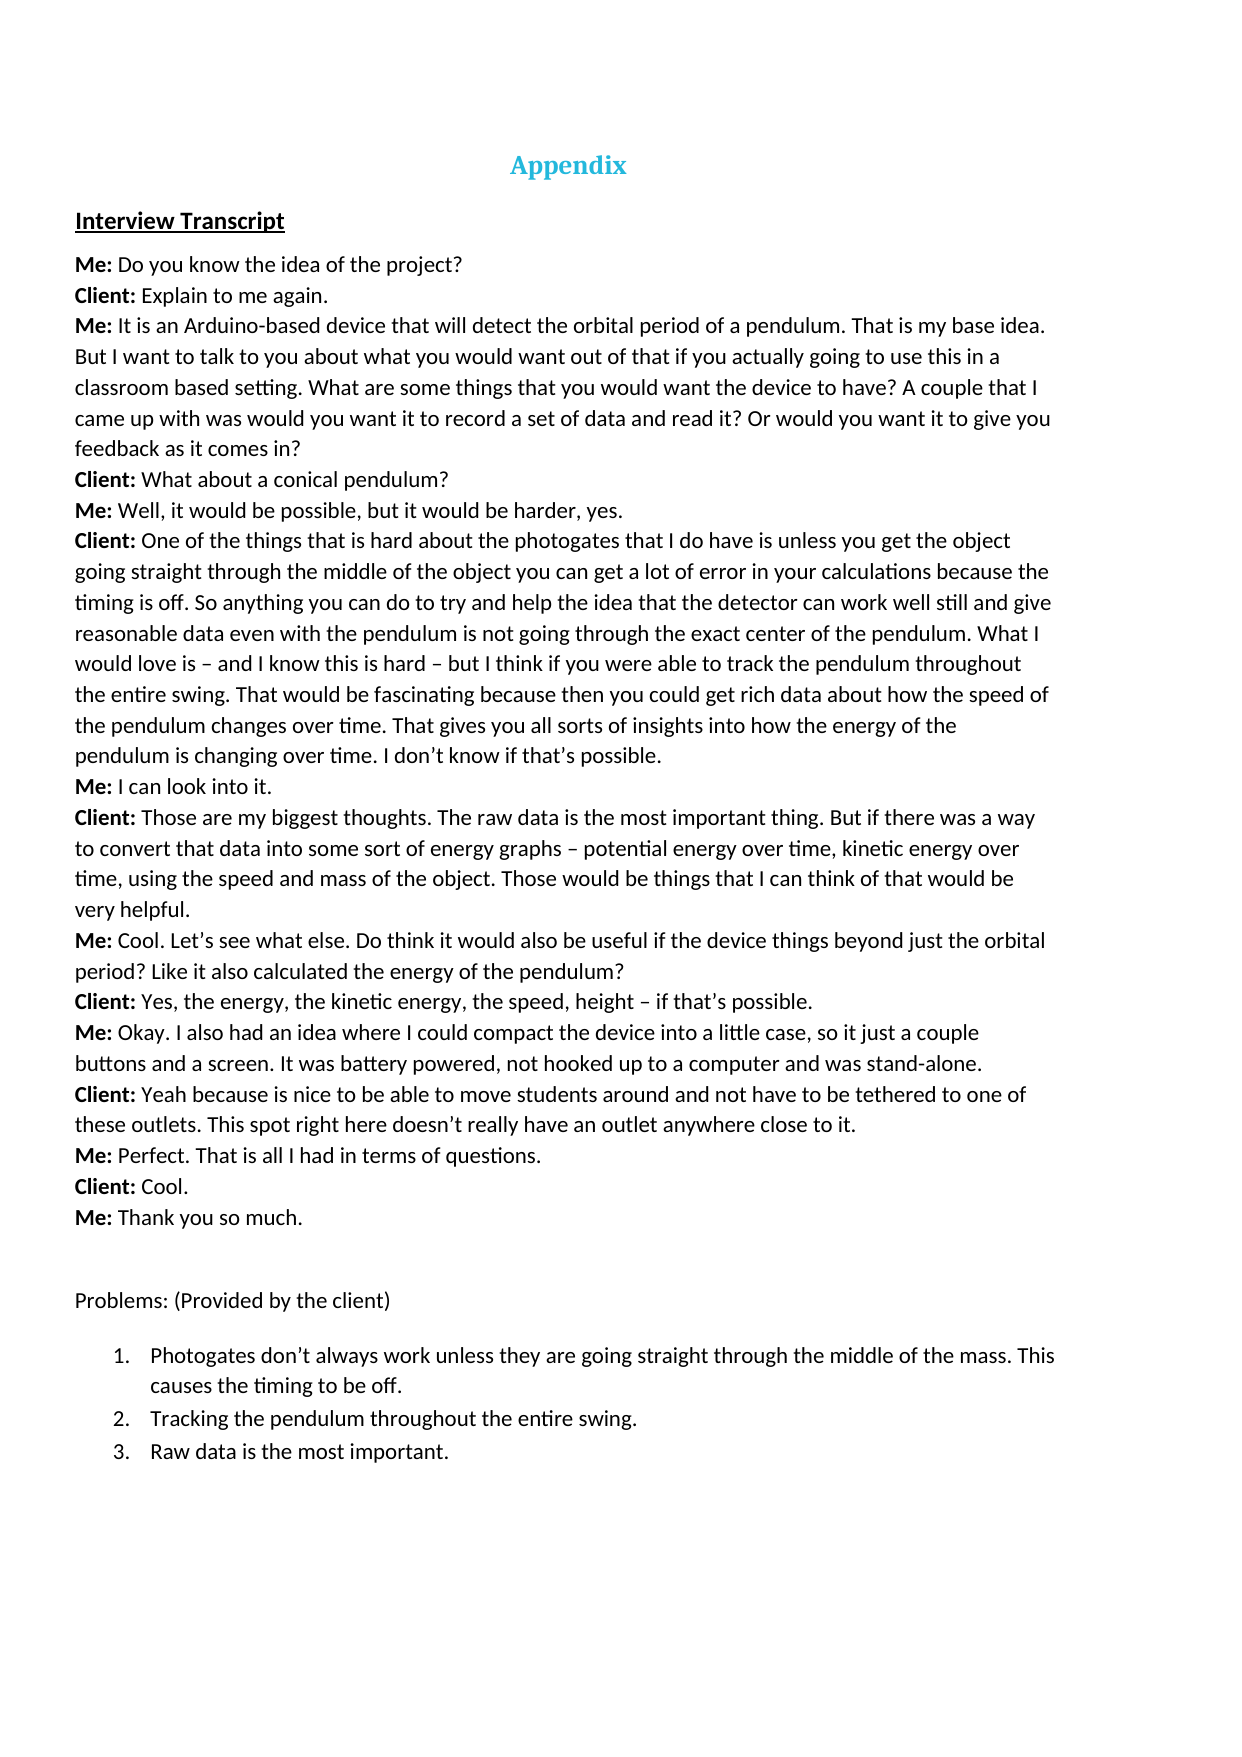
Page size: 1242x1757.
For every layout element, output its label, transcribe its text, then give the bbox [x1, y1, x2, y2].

text Client: What about a conical pendulum? [74, 465, 1056, 493]
text Me: Do you know the idea of the project? [74, 250, 1056, 278]
text Me: Thank you so much. [74, 1203, 1056, 1231]
text Client: Explain to me again. [74, 281, 1056, 309]
text Problems: (Provided by the client) [74, 1286, 1056, 1314]
text Me: I can look into it. [74, 772, 1056, 800]
text Appendix [86, 150, 1056, 181]
text Me: Perfect. That is all I had in terms of questions. [74, 1141, 1056, 1169]
text Me: Cool. Let’s see what else. Do think it would also be useful if the device things beyond just the orbital period? Like it also calculated the energy of the pendulum? [74, 926, 1056, 985]
text Client: One of the things that is hard about the photogates that I do have is unless you get the object going straight through the middle of the object you can get a lot of error in your calculations because the timing is off. So anything you can do to try and help the idea that the detector can work well still and give reasonable data even with the pendulum is not going through the exact center of the pendulum. What I would love is – and I know this is hard – but I think if you were able to track the pendulum throughout the entire swing. That would be fascinating because then you could get rich data about how the speed of the pendulum changes over time. That gives you all sorts of insights into how the energy of the pendulum is changing over time. I don’t know if that’s possible. [74, 527, 1056, 770]
text Client: Yeah because is nice to be able to move students around and not have to be tethered to one of these outlets. This spot right here doesn’t really have an outlet anywhere close to it. [74, 1080, 1056, 1138]
text Client: Yes, the energy, the kinetic energy, the speed, height – if that’s possible. [74, 987, 1056, 1016]
text Client: Those are my biggest thoughts. The raw data is the most important thing. But if there was a way to convert that data into some sort of energy graphs – potential energy over time, kinetic energy over time, using the speed and mass of the object. Those would be things that I can think of that would be very helpful. [74, 803, 1056, 923]
text Client: Cool. [74, 1172, 1056, 1200]
list Tracking the pendulum throughout the entire swing. [113, 1404, 1056, 1432]
list Raw data is the most important. [113, 1437, 1056, 1465]
list Photogates don’t always work unless they are going straight through the middle of the mass. This causes the timing to be off. [113, 1341, 1056, 1400]
text Me: Well, it would be possible, but it would be harder, yes. [74, 496, 1056, 524]
text Interview Transcript [75, 205, 1056, 236]
text Me: It is an Arduino-based device that will detect the orbital period of a pendulum. That is my base idea. But I want to talk to you about what you would want out of that if you actually going to use this in a classroom based setting. What are some things that you would want the device to have? A couple that I came up with was would you want it to record a set of data and read it? Or would you want it to give you feedback as it comes in? [74, 311, 1056, 462]
text Me: Okay. I also had an idea where I could compact the device into a little case, so it just a couple buttons and a screen. It was battery powered, not hooked up to a computer and was stand-alone. [74, 1018, 1056, 1077]
